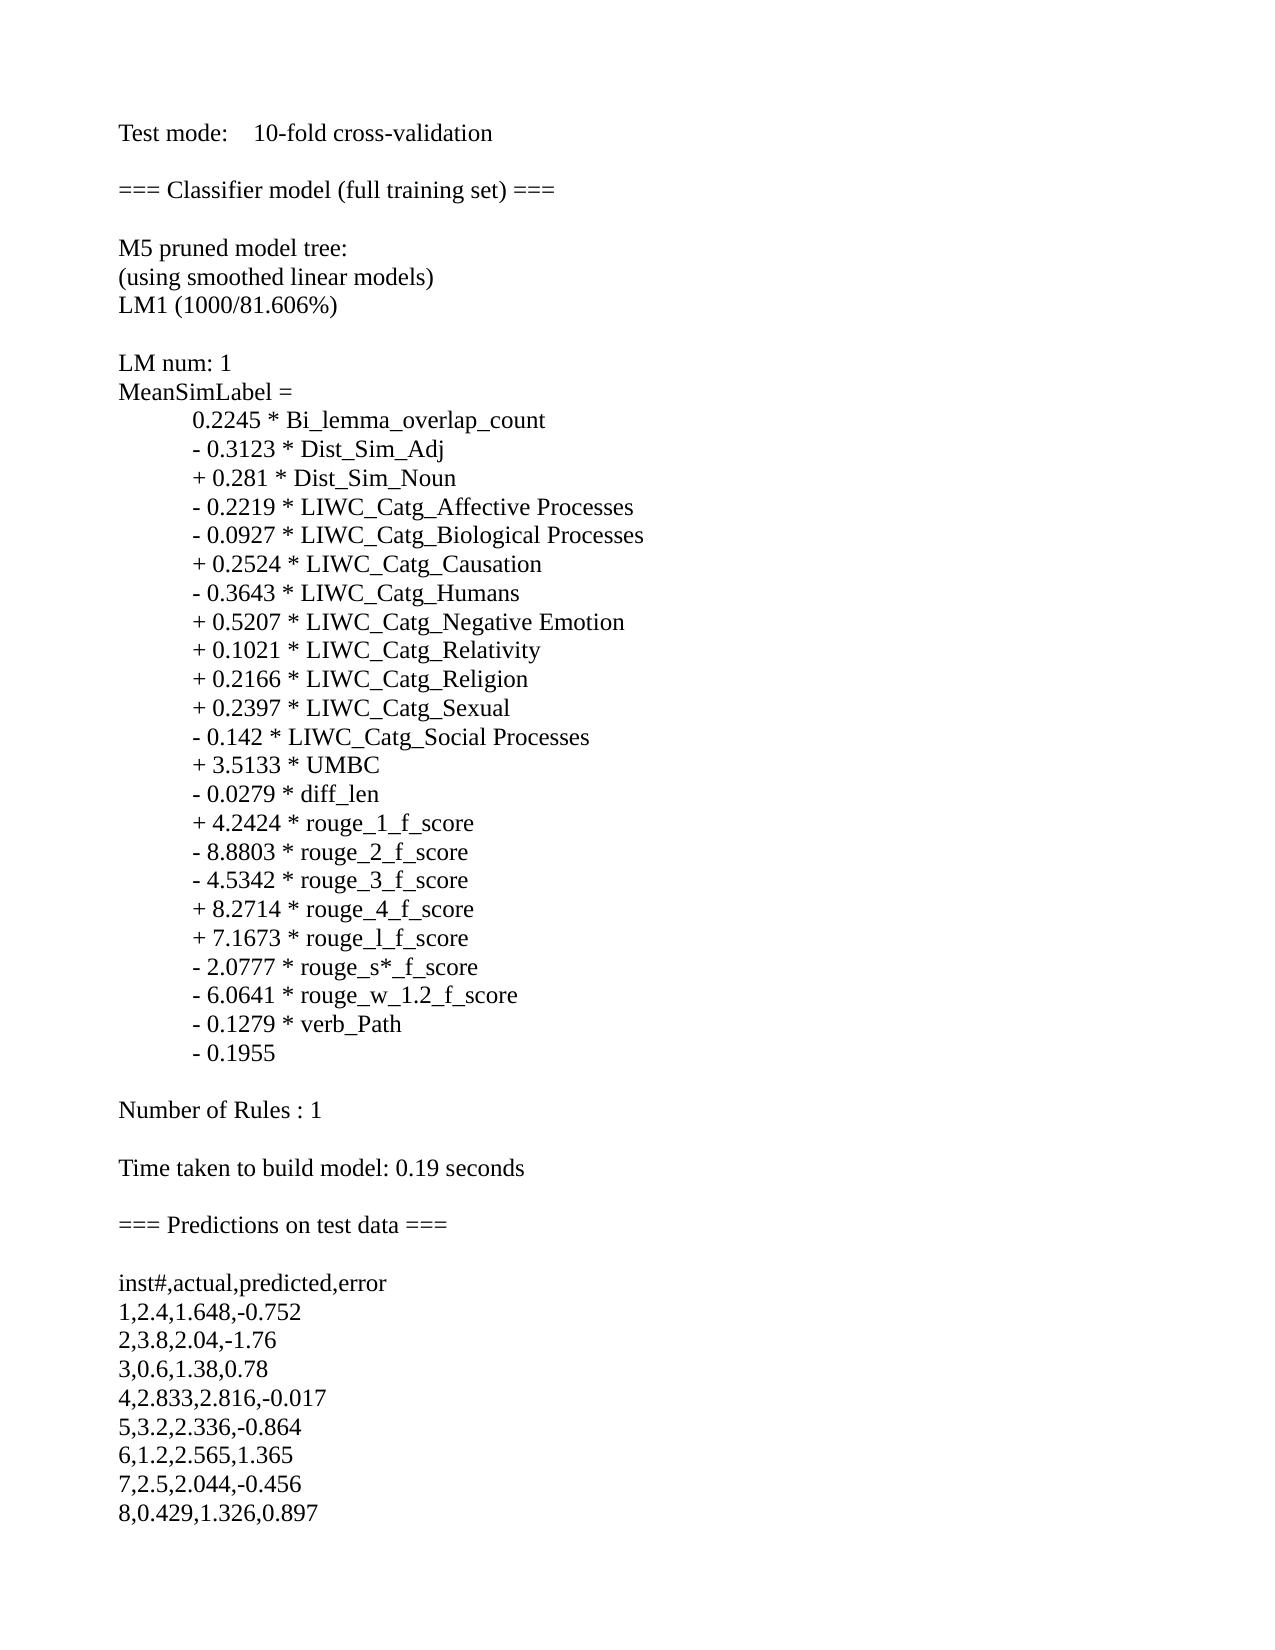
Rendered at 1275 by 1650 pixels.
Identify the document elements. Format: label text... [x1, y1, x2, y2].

text MeanSimLabel = [118, 377, 1157, 406]
text - 0.1955 [118, 1038, 1157, 1067]
text + 0.2524 * LIWC_Catg_Causation [118, 549, 1157, 578]
text + 7.1673 * rouge_l_f_score [118, 923, 1157, 952]
text LM1 (1000/81.606%) [118, 291, 1157, 319]
text 8,0.429,1.326,0.897 [118, 1498, 1157, 1527]
text 0.2245 * Bi_lemma_overlap_count [118, 406, 1157, 434]
text + 0.281 * Dist_Sim_Noun [118, 463, 1157, 492]
text Time taken to build model: 0.19 seconds [118, 1153, 1157, 1182]
text + 0.2166 * LIWC_Catg_Religion [118, 664, 1157, 693]
text - 0.2219 * LIWC_Catg_Affective Processes [118, 492, 1157, 521]
text 1,2.4,1.648,-0.752 [118, 1297, 1157, 1326]
text 3,0.6,1.38,0.78 [118, 1354, 1157, 1383]
text + 8.2714 * rouge_4_f_score [118, 894, 1157, 923]
text + 0.2397 * LIWC_Catg_Sexual [118, 693, 1157, 722]
text + 3.5133 * UMBC [118, 751, 1157, 779]
text + 4.2424 * rouge_1_f_score [118, 808, 1157, 837]
text (using smoothed linear models) [118, 262, 1157, 291]
text + 0.1021 * LIWC_Catg_Relativity [118, 636, 1157, 664]
text === Classifier model (full training set) === [118, 176, 1157, 204]
text - 0.0279 * diff_len [118, 779, 1157, 808]
text - 0.3643 * LIWC_Catg_Humans [118, 578, 1157, 607]
text inst#,actual,predicted,error [118, 1268, 1157, 1297]
text 2,3.8,2.04,-1.76 [118, 1326, 1157, 1354]
text - 4.5342 * rouge_3_f_score [118, 866, 1157, 894]
text - 2.0777 * rouge_s*_f_score [118, 952, 1157, 981]
text 4,2.833,2.816,-0.017 [118, 1383, 1157, 1412]
text Number of Rules : 1 [118, 1096, 1157, 1124]
text - 0.142 * LIWC_Catg_Social Processes [118, 722, 1157, 751]
text M5 pruned model tree: [118, 233, 1157, 262]
text LM num: 1 [118, 348, 1157, 377]
text 7,2.5,2.044,-0.456 [118, 1469, 1157, 1498]
text - 0.1279 * verb_Path [118, 1009, 1157, 1038]
text + 0.5207 * LIWC_Catg_Negative Emotion [118, 607, 1157, 636]
text - 6.0641 * rouge_w_1.2_f_score [118, 981, 1157, 1009]
text 5,3.2,2.336,-0.864 [118, 1412, 1157, 1441]
text 6,1.2,2.565,1.365 [118, 1441, 1157, 1469]
text - 0.3123 * Dist_Sim_Adj [118, 434, 1157, 463]
text Test mode: 10-fold cross-validation [118, 118, 1157, 147]
text === Predictions on test data === [118, 1211, 1157, 1239]
text - 8.8803 * rouge_2_f_score [118, 837, 1157, 866]
text - 0.0927 * LIWC_Catg_Biological Processes [118, 521, 1157, 549]
